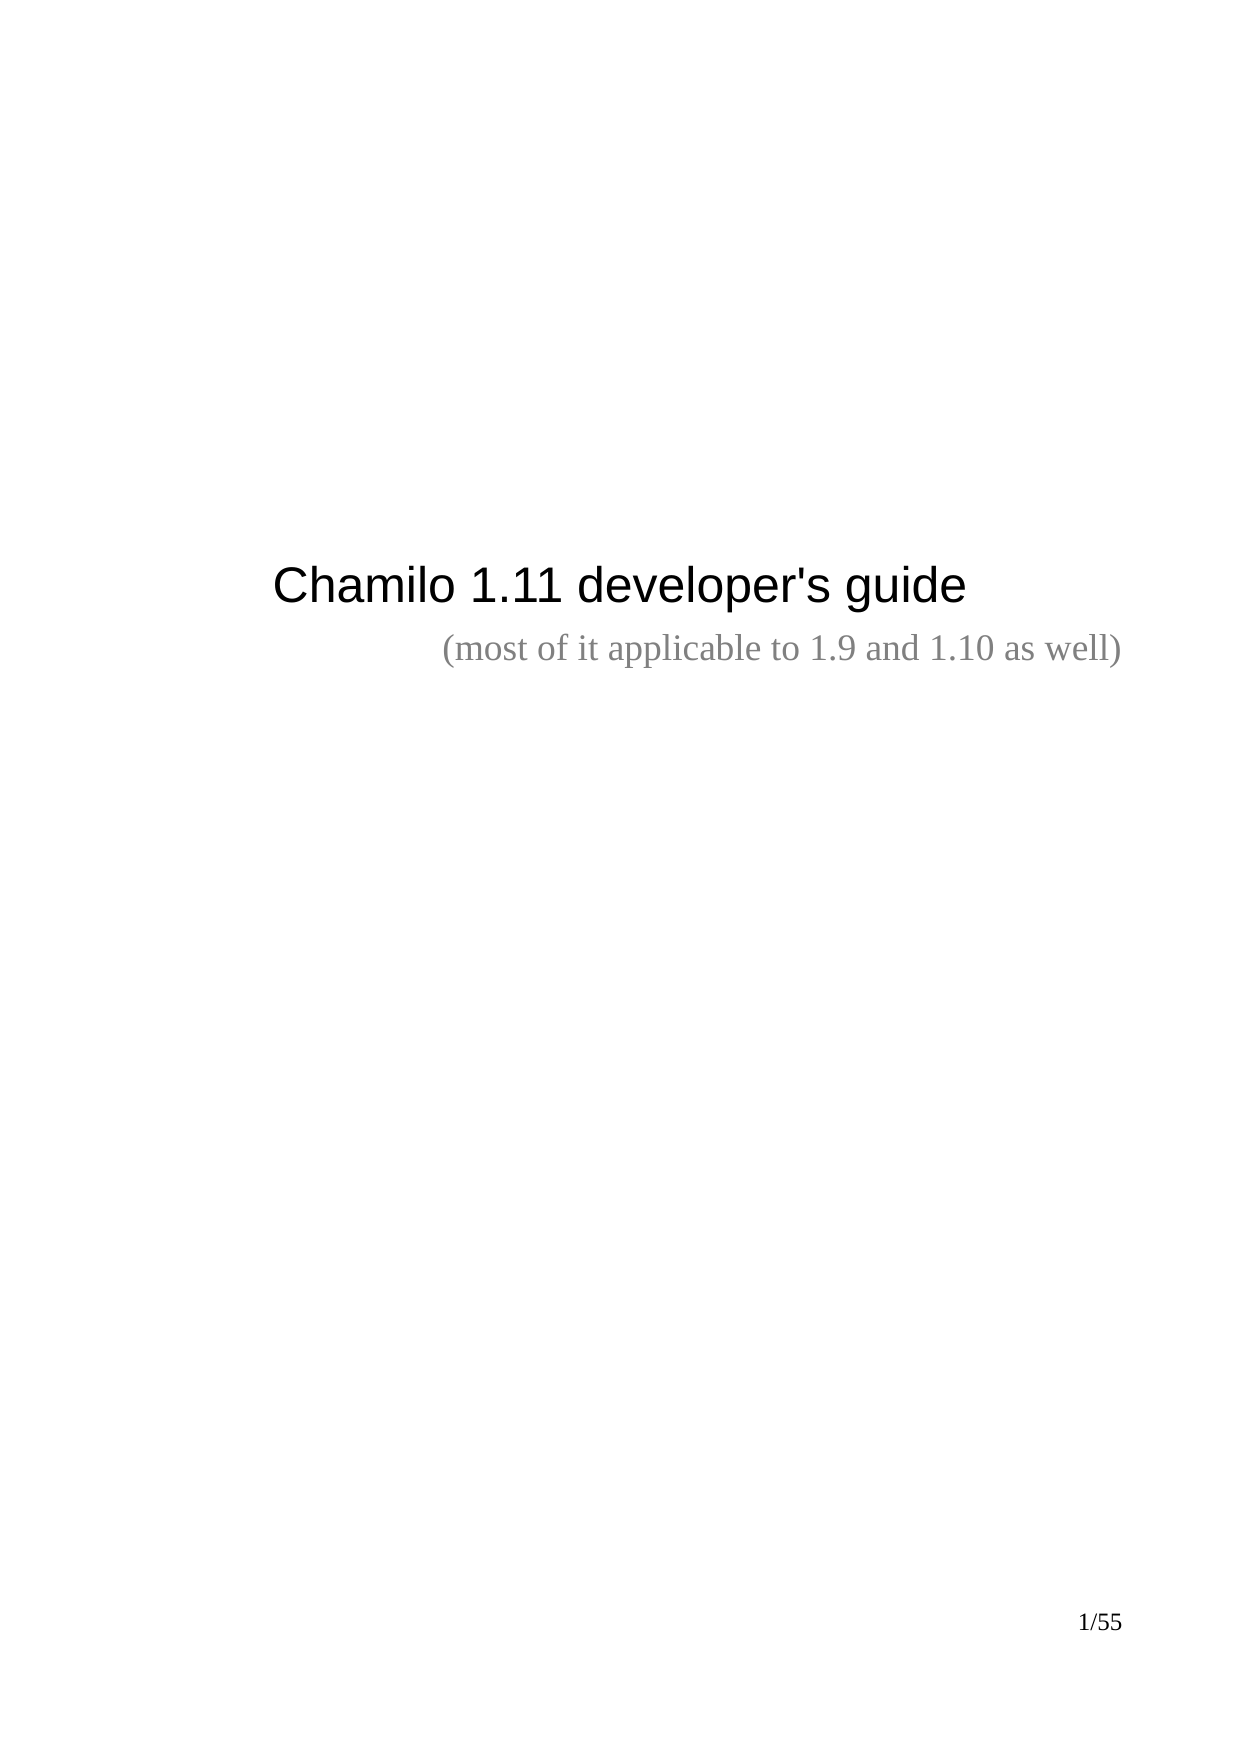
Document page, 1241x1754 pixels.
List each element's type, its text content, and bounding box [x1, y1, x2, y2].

text (most of it applicable to 1.9 and 1.10 as well) [118, 626, 1122, 669]
subtitle Chamilo 1.11 developer's guide [118, 556, 1122, 613]
